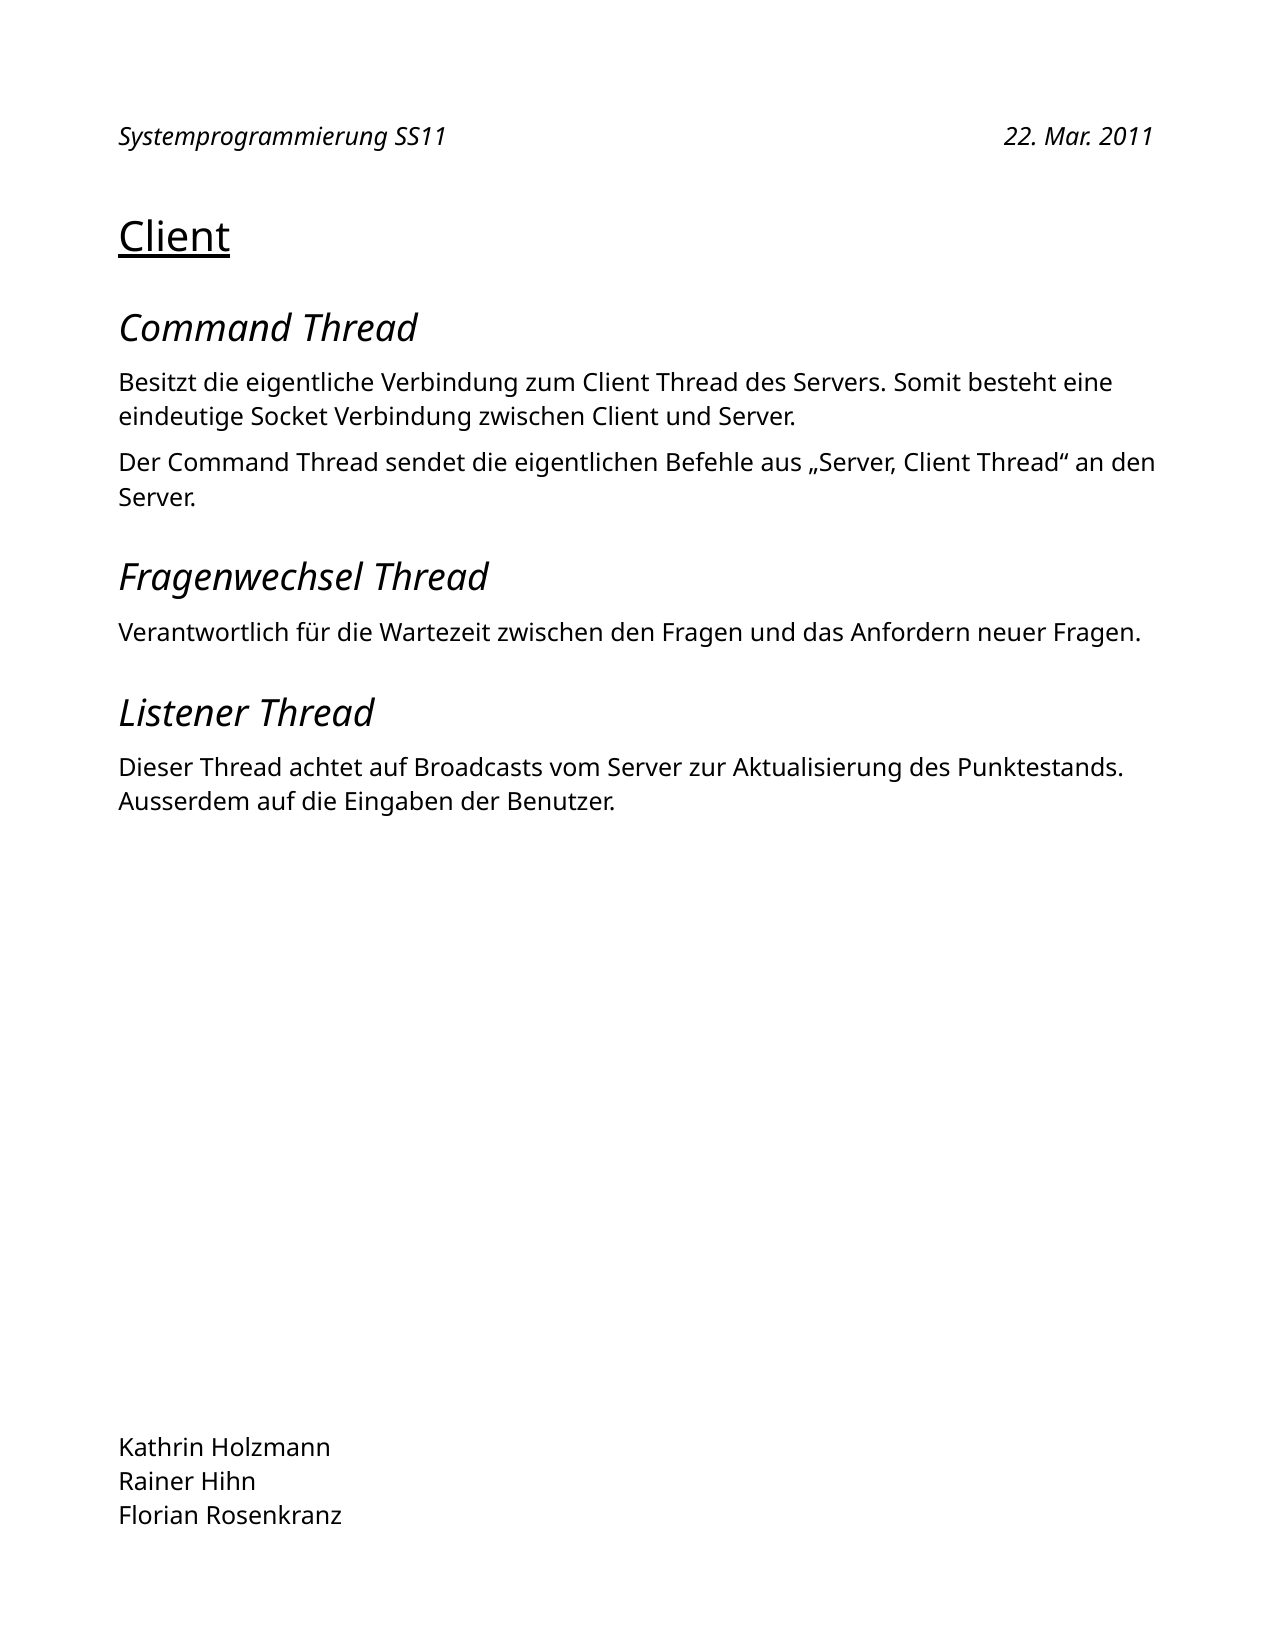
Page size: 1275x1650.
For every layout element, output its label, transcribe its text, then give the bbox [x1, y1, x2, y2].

subtitle Command Thread [118, 301, 1157, 352]
text Der Command Thread sendet die eigentlichen Befehle aus „Server, Client Thread“ an den Server. [118, 445, 1157, 513]
subtitle Client [118, 207, 1157, 263]
text Dieser Thread achtet auf Broadcasts vom Server zur Aktualisierung des Punktestands. Ausserdem auf die Eingaben der Benutzer. [118, 749, 1157, 817]
subtitle Fragenwechsel Thread [118, 551, 1157, 602]
text Verantwortlich für die Wartezeit zwischen den Fragen und das Anfordern neuer Fragen. [118, 614, 1157, 648]
text Besitzt die eigentliche Verbindung zum Client Thread des Servers. Somit besteht eine eindeutige Socket Verbindung zwischen Client und Server. [118, 364, 1157, 433]
subtitle Listener Thread [118, 686, 1157, 737]
